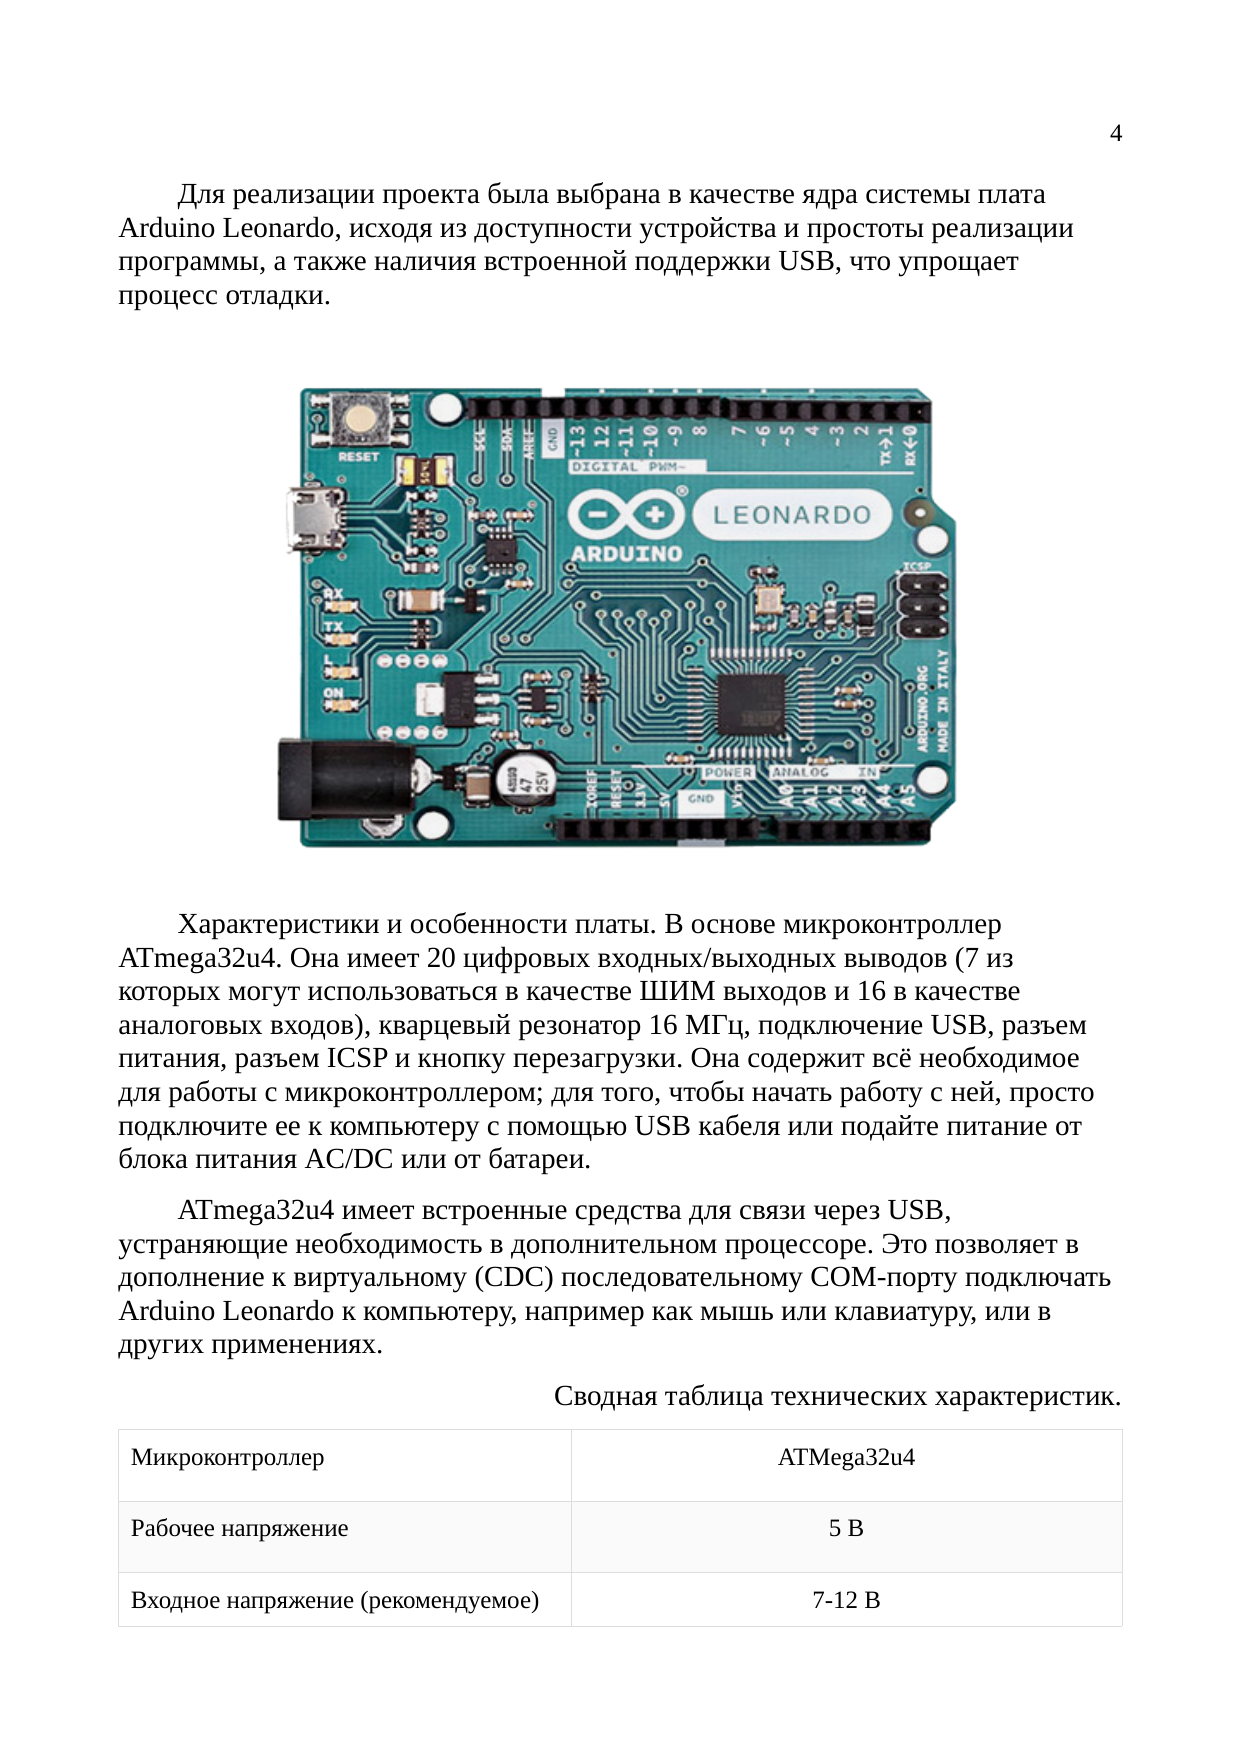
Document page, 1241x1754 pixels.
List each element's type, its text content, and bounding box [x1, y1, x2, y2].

text Сводная таблица технических характеристик. [118, 1378, 1122, 1411]
text ATmega32u4 имеет встроенные средства для связи через USB, устраняющие необходимость в дополнительном процессоре. Это позволяет в дополнение к виртуальному (CDC) последовательному COM-порту подключать Arduino Leonardo к компьютеру, например как мышь или клавиатуру, или в других применениях. [118, 1192, 1122, 1360]
table_header ATMega32u4 [572, 1430, 1122, 1501]
table_cell Рабочее напряжение [119, 1502, 571, 1572]
picture [191, 328, 1050, 907]
table_cell 7-12 В [572, 1573, 1122, 1626]
text Для реализации проекта была выбрана в качестве ядра системы плата Arduino Leonardo, исходя из доступности устройства и простоты реализации программы, а также наличия встроенной поддержки USB, что упрощает процесс отладки. [118, 176, 1122, 311]
table_header Микроконтроллер [119, 1430, 571, 1501]
text Характеристики и особенности платы. В основе микроконтроллер ATmega32u4. Она имеет 20 цифровых входных/выходных выводов (7 из которых могут использоваться в качестве ШИМ выходов и 16 в качестве аналоговых входов), кварцевый резонатор 16 МГц, подключение USB, разъем питания, разъем ICSP и кнопку перезагрузки. Она содержит всё необходимое для работы с микроконтроллером; для того, чтобы начать работу с ней, просто подключите ее к компьютеру с помощью USB кабеля или подайте питание от блока питания AC/DC или от батареи. [118, 328, 1122, 1175]
table_cell 5 В [572, 1502, 1122, 1572]
table_cell Входное напряжение (рекомендуемое) [119, 1573, 571, 1626]
